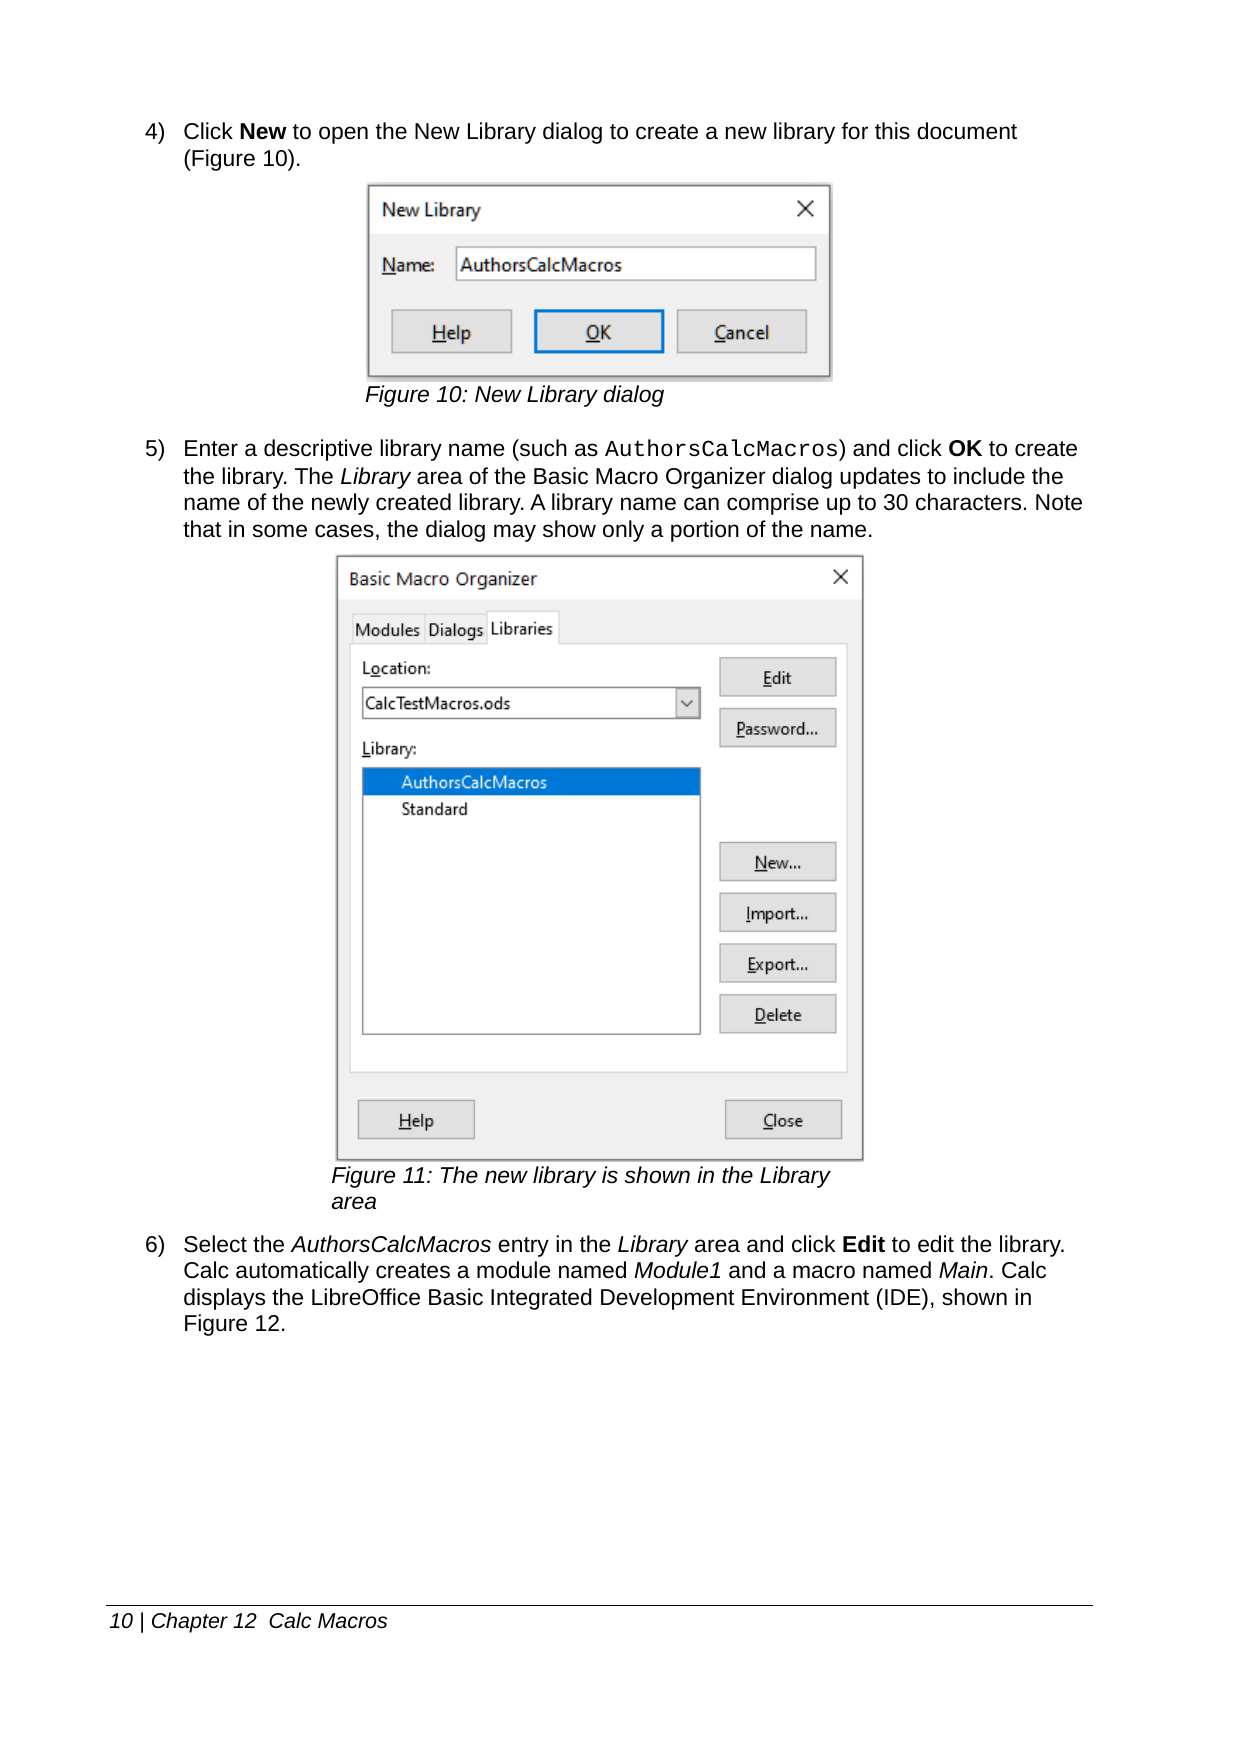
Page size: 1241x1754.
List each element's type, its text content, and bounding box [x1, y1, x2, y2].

text Figure 10: New Library dialog [365, 183, 834, 408]
list Select the AuthorsCalcMacros entry in the Library area and click Edit to edit the library. Calc automatically creates a module named Module1 and a macro named Main. Calc displays the LibreOffice Basic Integrated Development Environment (IDE), shown in Figure 12. [165, 1231, 1093, 1336]
list Enter a descriptive library name (such as AuthorsCalcMacros) and click OK to create the library. The Library area of the Basic Macro Organizer dialog updates to include the name of the newly created library. A library name can comprise up to 30 characters. Note that in some cases, the dialog may show only a portion of the name. [165, 435, 1093, 542]
picture [334, 554, 865, 1162]
list Click New to open the New Library dialog to create a new library for this document (Figure 10). [165, 118, 1093, 171]
picture [366, 182, 833, 382]
text Figure 11: The new library is shown in the Library area [331, 554, 868, 1214]
